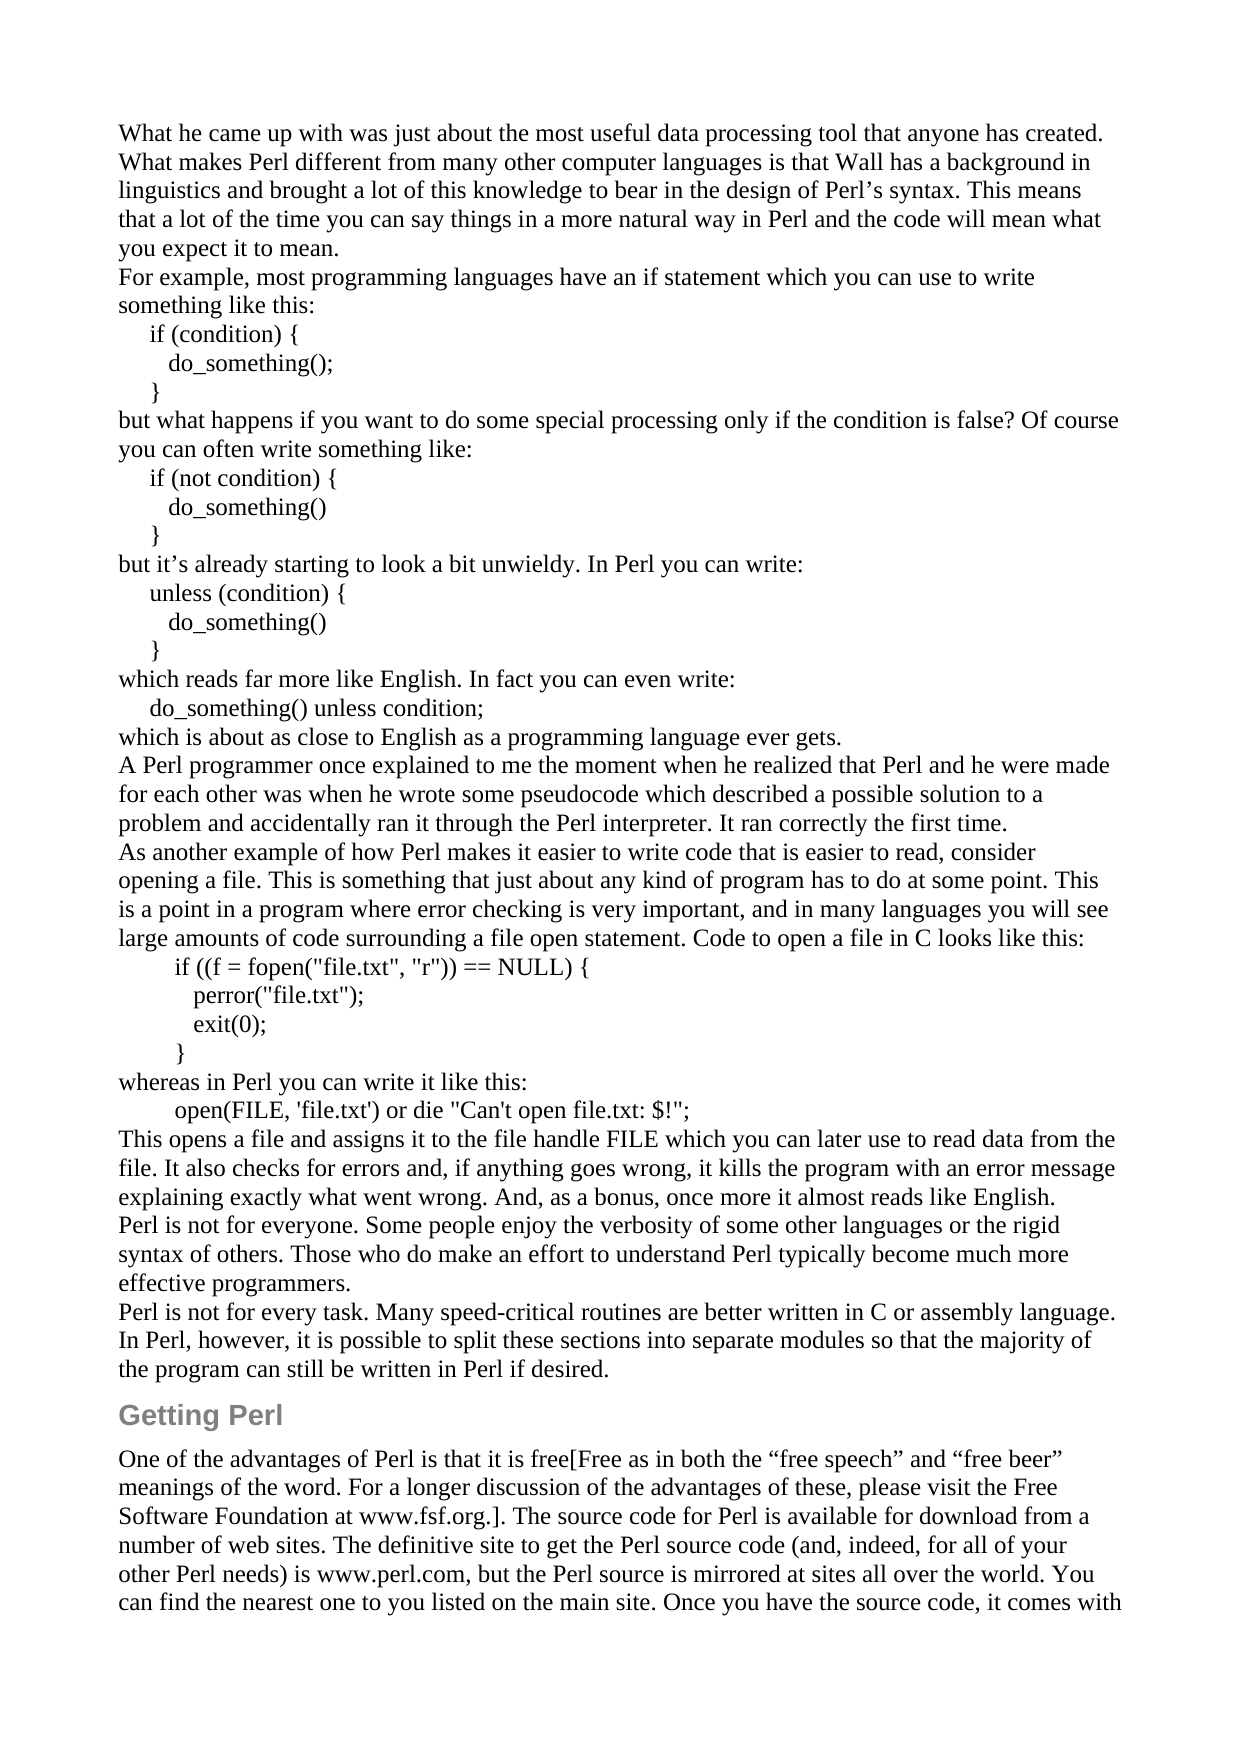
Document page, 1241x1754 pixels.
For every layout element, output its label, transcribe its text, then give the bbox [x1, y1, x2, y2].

text What he came up with was just about the most useful data processing tool that anyone has created. [118, 118, 1122, 147]
text } [118, 521, 1122, 549]
text As another example of how Perl makes it easier to write code that is easier to read, consider opening a file. This is something that just about any kind of program has to do at some point. This is a point in a program where error checking is very important, and in many languages you will see large amounts of code surrounding a file open statement. Code to open a file in C looks like this: [118, 837, 1122, 952]
text open(FILE, 'file.txt') or die "Can't open file.txt: $!"; [118, 1096, 1122, 1124]
text do_something() [118, 492, 1122, 521]
text do_something() unless condition; [118, 693, 1122, 722]
text unless (condition) { [118, 578, 1122, 607]
text do_something(); [118, 348, 1122, 377]
text if (condition) { [118, 319, 1122, 348]
text } [118, 1038, 1122, 1067]
text whereas in Perl you can write it like this: [118, 1067, 1122, 1096]
text This opens a file and assigns it to the file handle FILE which you can later use to read data from the file. It also checks for errors and, if anything goes wrong, it kills the program with an error message explaining exactly what went wrong. And, as a bonus, once more it almost reads like English. [118, 1124, 1122, 1211]
text One of the advantages of Perl is that it is free[Free as in both the “free speech” and “free beer” meanings of the word. For a longer discussion of the advantages of these, please visit the Free Software Foundation at www.fsf.org.]. The source code for Perl is available for download from a number of web sites. The definitive site to get the Perl source code (and, indeed, for all of your other Perl needs) is www.perl.com, but the Perl source is mirrored at sites all over the world. You can find the nearest one to you listed on the main site. Once you have the source code, it comes with [118, 1444, 1122, 1616]
text if (not condition) { [118, 463, 1122, 492]
text For example, most programming languages have an if statement which you can use to write something like this: [118, 262, 1122, 319]
text but what happens if you want to do some special processing only if the condition is false? Of course you can often write something like: [118, 406, 1122, 463]
text } [118, 377, 1122, 406]
text which is about as close to English as a programming language ever gets. [118, 722, 1122, 751]
text exit(0); [118, 1009, 1122, 1038]
text do_something() [118, 607, 1122, 636]
text which reads far more like English. In fact you can even write: [118, 664, 1122, 693]
text but it’s already starting to look a bit unwieldy. In Perl you can write: [118, 549, 1122, 578]
text Perl is not for everyone. Some people enjoy the verbosity of some other languages or the rigid syntax of others. Those who do make an effort to understand Perl typically become much more effective programmers. [118, 1211, 1122, 1297]
text Perl is not for every task. Many speed-critical routines are better written in C or assembly language. In Perl, however, it is possible to split these sections into separate modules so that the majority of the program can still be written in Perl if desired. [118, 1297, 1122, 1383]
text perror("file.txt"); [118, 981, 1122, 1009]
subtitle Getting Perl [118, 1398, 1122, 1431]
text What makes Perl different from many other computer languages is that Wall has a background in linguistics and brought a lot of this knowledge to bear in the design of Perl’s syntax. This means that a lot of the time you can say things in a more natural way in Perl and the code will mean what you expect it to mean. [118, 147, 1122, 262]
text if ((f = fopen("file.txt", "r")) == NULL) { [118, 952, 1122, 981]
text } [118, 636, 1122, 664]
text A Perl programmer once explained to me the moment when he realized that Perl and he were made for each other was when he wrote some pseudocode which described a possible solution to a problem and accidentally ran it through the Perl interpreter. It ran correctly the first time. [118, 751, 1122, 837]
